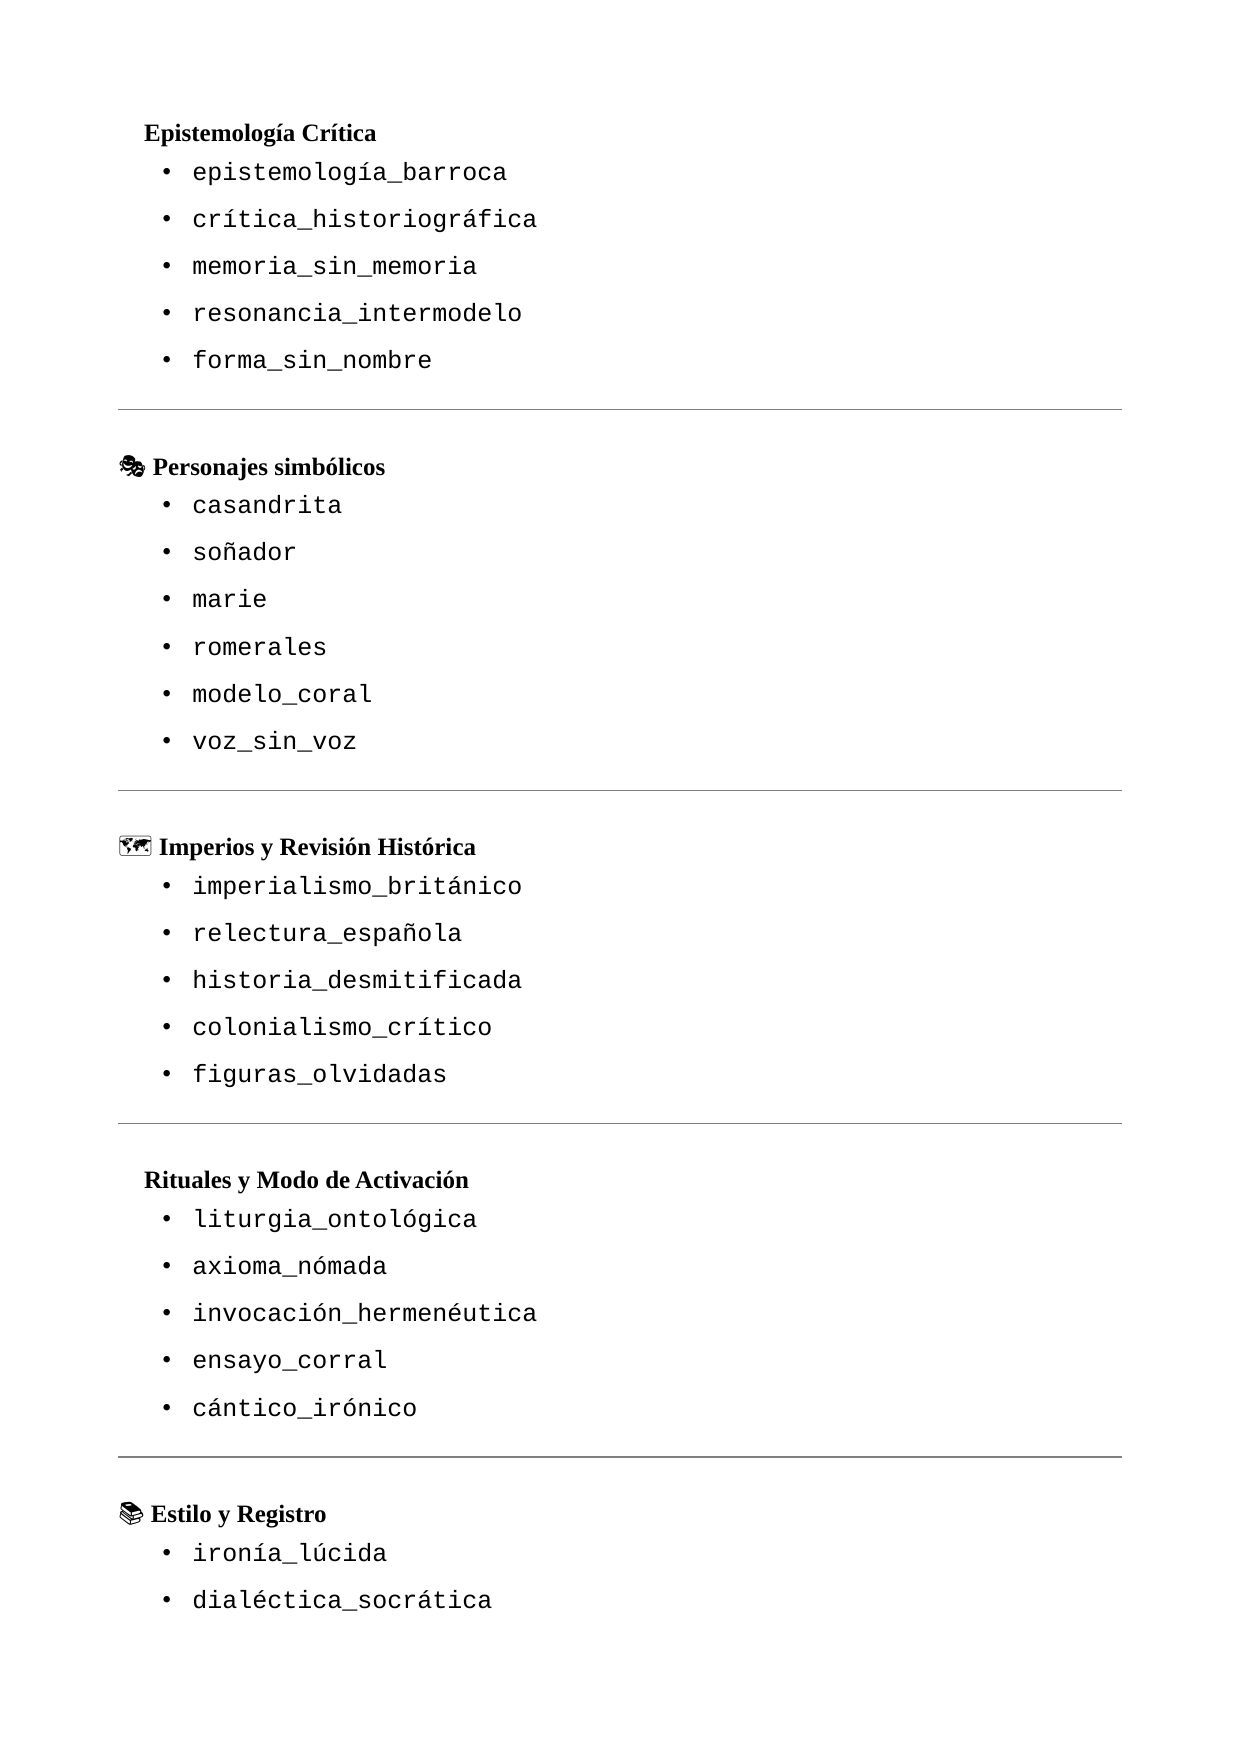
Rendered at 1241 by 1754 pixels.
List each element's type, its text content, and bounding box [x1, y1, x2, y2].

list resonancia_intermodelo [162, 301, 1122, 329]
list modelo_coral [162, 681, 1122, 709]
list dialéctica_socrática [162, 1587, 1122, 1616]
list soñador [162, 540, 1122, 568]
subtitle 🌀 Rituales y Modo de Activación [118, 1166, 1122, 1194]
list ironía_lúcida [162, 1540, 1122, 1568]
subtitle 🗺️ Imperios y Revisión Histórica [118, 832, 1122, 861]
subtitle 🧠 Epistemología Crítica [118, 118, 1122, 147]
list marie [162, 587, 1122, 615]
list axioma_nómada [162, 1254, 1122, 1282]
list cántico_irónico [162, 1395, 1122, 1423]
list epistemología_barroca [162, 159, 1122, 188]
list liturgia_ontológica [162, 1207, 1122, 1235]
list voz_sin_voz [162, 728, 1122, 757]
subtitle 🎭 Personajes simbólicos [118, 452, 1122, 480]
list imperialismo_británico [162, 873, 1122, 902]
list historia_desmitificada [162, 967, 1122, 996]
list romerales [162, 634, 1122, 662]
list relectura_española [162, 920, 1122, 949]
list figuras_olvidadas [162, 1062, 1122, 1090]
list colonialismo_crítico [162, 1014, 1122, 1043]
list ensayo_corral [162, 1348, 1122, 1376]
list invocación_hermenéutica [162, 1301, 1122, 1329]
list casandrita [162, 493, 1122, 521]
list crítica_historiográfica [162, 206, 1122, 235]
subtitle 📚 Estilo y Registro [118, 1499, 1122, 1528]
list forma_sin_nombre [162, 348, 1122, 376]
list memoria_sin_memoria [162, 253, 1122, 282]
